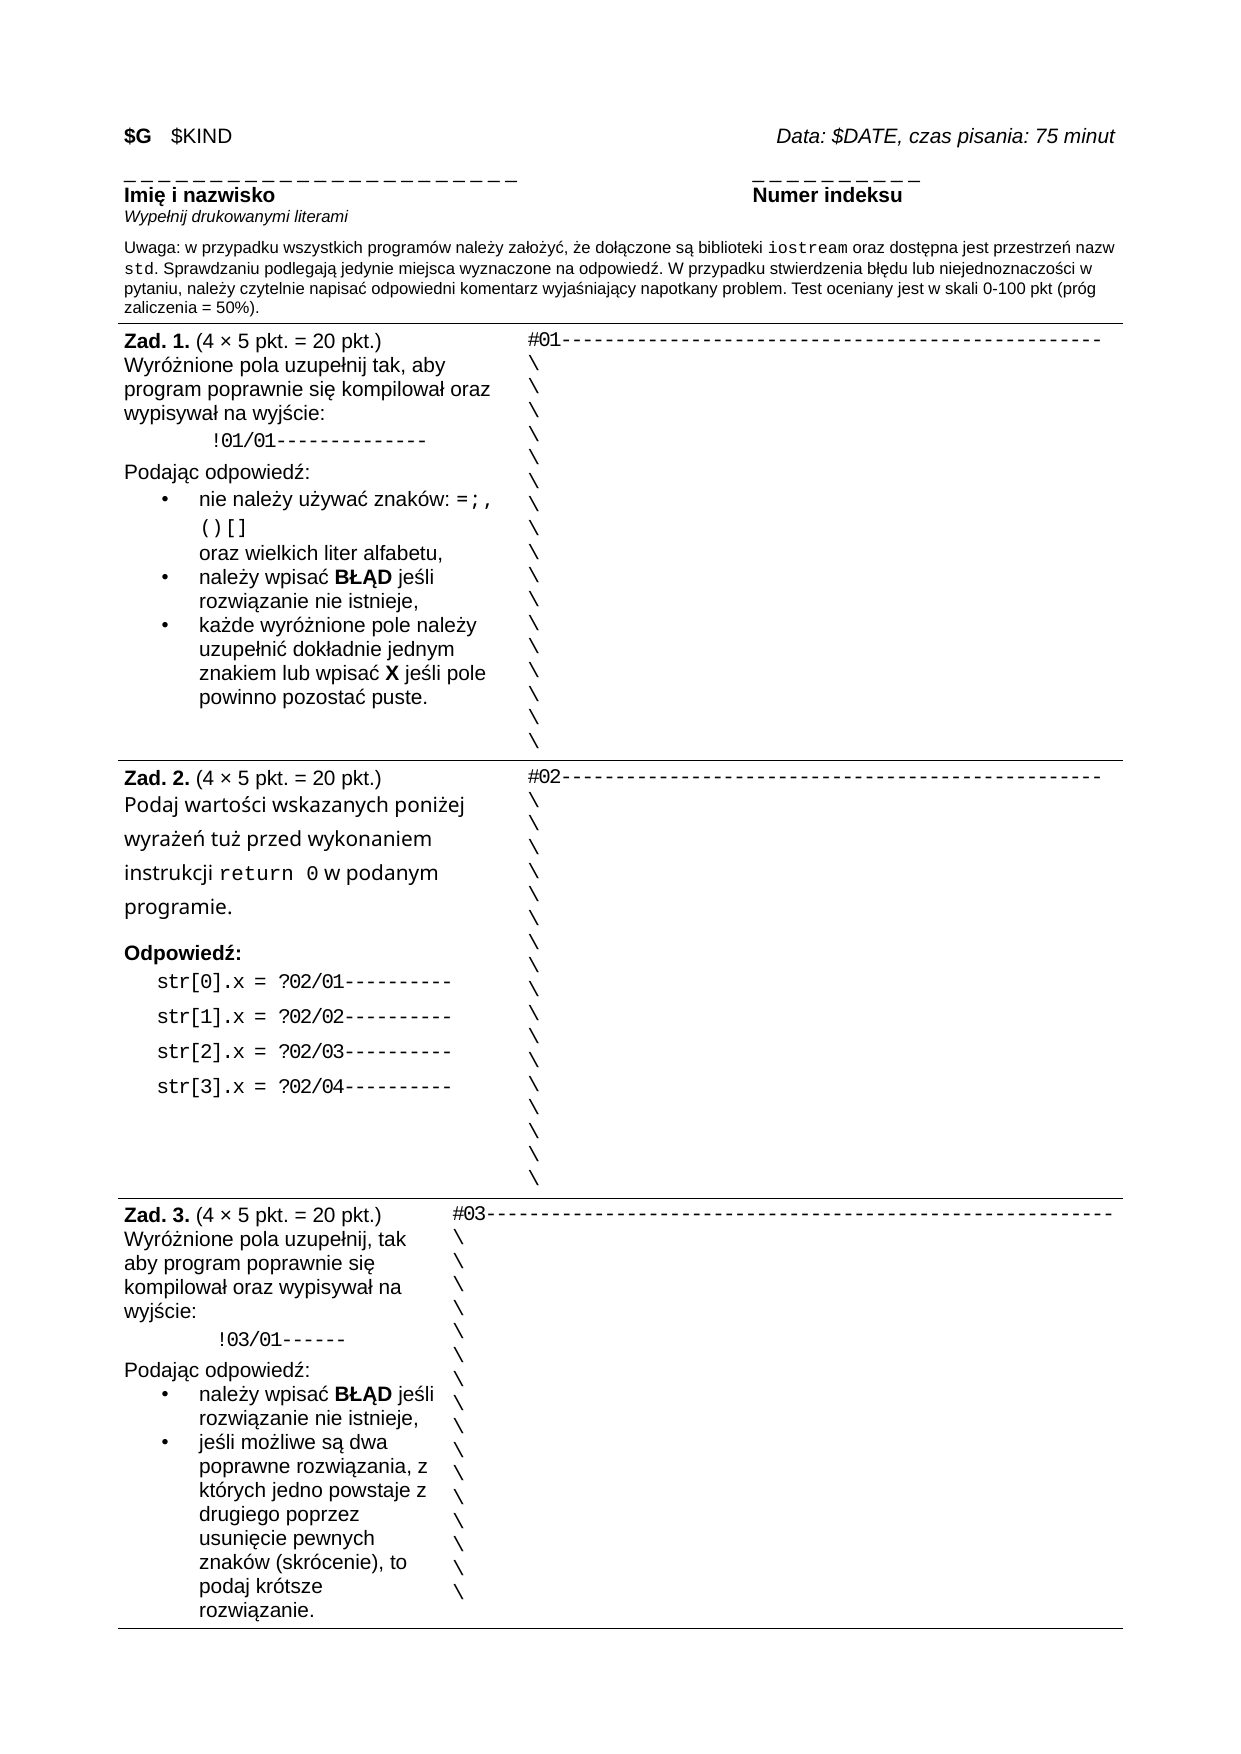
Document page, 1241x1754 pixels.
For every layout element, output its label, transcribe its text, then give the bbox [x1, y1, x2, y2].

table_cell ?02/04---------- [272, 1070, 470, 1105]
table_header ?02/01---------- [272, 965, 470, 1000]
table_cell Zad. 1. (4 × 5 pkt. = 20 pkt.) Wyróżnione pola uzupełnij tak, aby program poprawnie się kompilował oraz wypisywał na wyjście: Podając odpowiedź: nie należy używać znaków: =;,()[] oraz wielkich liter alfabetu, należy wpisać BŁĄD jeśli rozwiązanie nie istnieje, każde wyróżnione pole należy uzupełnić dokładnie jednym znakiem lub wpisać X jeśli pole powinno pozostać puste. [118, 324, 521, 760]
table_header Data: $DATE, czas pisania: 75 minut [746, 118, 1122, 153]
table_header $G [118, 118, 165, 153]
table_header $KIND [165, 118, 746, 153]
table_cell ?02/02---------- [272, 1000, 470, 1035]
table_cell str[3].x = [151, 1070, 272, 1105]
table_cell #02-------------------------------------------------- \ \ \ \ \ \ \ \ \ \ \ \ \ \ \ \ \ [521, 761, 1122, 1197]
table_cell #01-------------------------------------------------- \ \ \ \ \ \ \ \ \ \ \ \ \ \ \ \ \ [521, 324, 1122, 760]
table_cell _ _ _ _ _ _ _ _ _ _ _ _ _ _ _ _ _ _ _ _ _ _ _ Imię i nazwisko Wypełnij drukowanymi literami [118, 154, 746, 232]
table_cell Zad. 2. (4 × 5 pkt. = 20 pkt.) Podaj wartości wskazanych poniżej wyrażeń tuż przed wykonaniem instrukcji return 0 w podanym programie. Odpowiedź: [118, 761, 521, 1197]
table_cell str[2].x = [151, 1035, 272, 1070]
table_cell ?02/03---------- [272, 1035, 470, 1070]
table_cell Zad. 3. (4 × 5 pkt. = 20 pkt.) Wyróżnione pola uzupełnij, tak aby program poprawnie się kompilował oraz wypisywał na wyjście: Podając odpowiedź: należy wpisać BŁĄD jeśli rozwiązanie nie istnieje, jeśli możliwe są dwa poprawne rozwiązania, z których jedno powstaje z drugiego poprzez usunięcie pewnych znaków (skrócenie), to podaj krótsze rozwiązanie. [118, 1199, 446, 1628]
table_cell #03---------------------------------------------------------- \ \ \ \ \ \ \ \ \ \ \ \ \ \ \ \ [446, 1199, 1122, 1628]
table_cell _ _ _ _ _ _ _ _ _ _ Numer indeksu [746, 154, 1122, 232]
table_header !03/01------ [124, 1323, 441, 1358]
table_header !01/01-------------- [124, 425, 516, 460]
table_header str[0].x = [151, 965, 272, 1000]
table_cell str[1].x = [151, 1000, 272, 1035]
table_cell Uwaga: w przypadku wszystkich programów należy założyć, że dołączone są biblioteki iostream oraz dostępna jest przestrzeń nazw std. Sprawdzaniu podlegają jedynie miejsca wyznaczone na odpowiedź. W przypadku stwierdzenia błędu lub niejednoznaczości w pytaniu, należy czytelnie napisać odpowiedni komentarz wyjaśniający napotkany problem. Test oceniany jest w skali 0-100 pkt (próg zaliczenia = 50%). [118, 232, 1122, 323]
